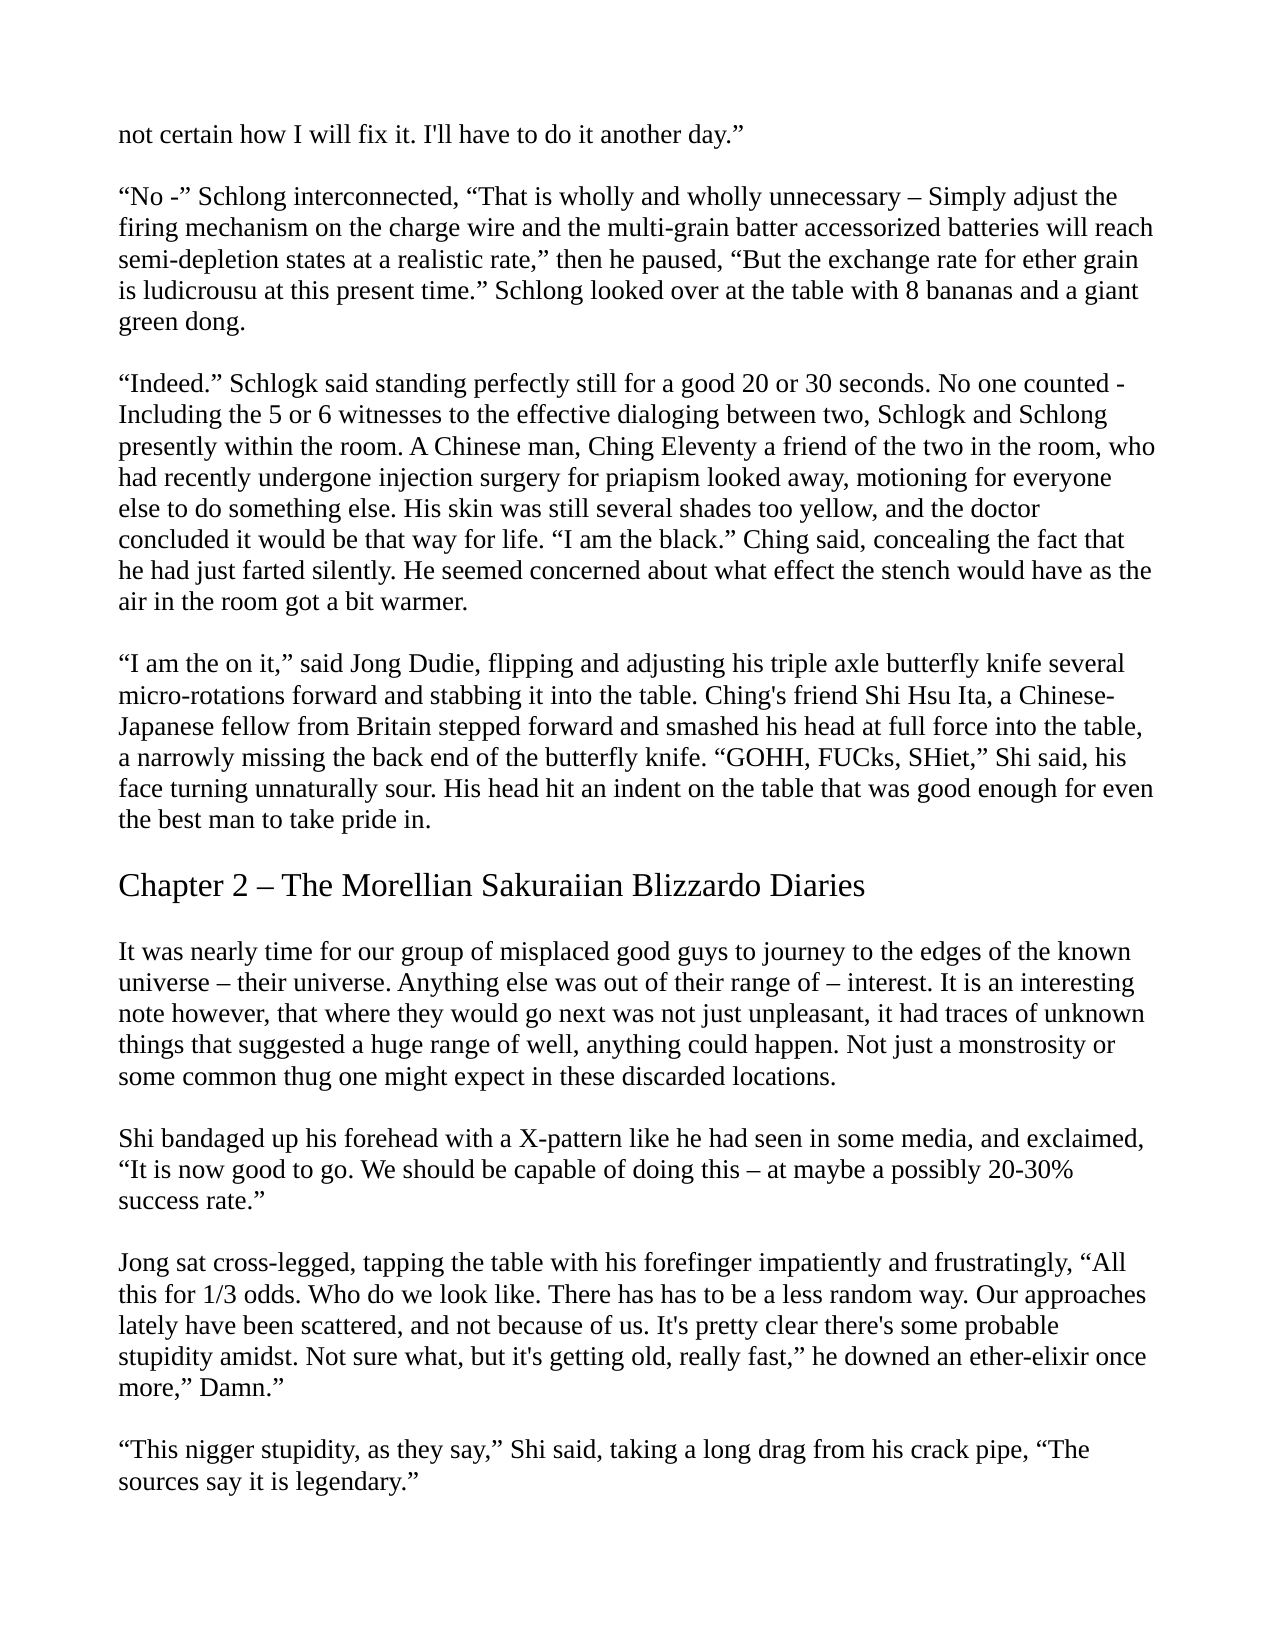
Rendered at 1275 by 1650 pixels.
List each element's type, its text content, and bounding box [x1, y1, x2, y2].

text not certain how I will fix it. I'll have to do it another day.” [118, 118, 1157, 149]
text It was nearly time for our group of misplaced good guys to journey to the edges of the known universe – their universe. Anything else was out of their range of – interest. It is an interesting note however, that where they would go next was not just unpleasant, it had traces of unknown things that suggested a huge range of well, anything could happen. Not just a monstrosity or some common thug one might expect in these discarded locations. [118, 935, 1157, 1091]
text “This nigger stupidity, as they say,” Shi said, taking a long drag from his crack pipe, “The sources say it is legendary.” [118, 1433, 1157, 1496]
text “No -” Schlong interconnected, “That is wholly and wholly unnecessary – Simply adjust the firing mechanism on the charge wire and the multi-grain batter accessorized batteries will reach semi-depletion states at a realistic rate,” then he paused, “But the exchange rate for ether grain is ludicrousu at this present time.” Schlong looked over at the table with 8 bananas and a giant green dong. [118, 180, 1157, 336]
text “Indeed.” Schlogk said standing perfectly still for a good 20 or 30 seconds. No one counted - Including the 5 or 6 witnesses to the effective dialoging between two, Schlogk and Schlong presently within the room. A Chinese man, Ching Eleventy a friend of the two in the room, who had recently undergone injection surgery for priapism looked away, motioning for everyone else to do something else. His skin was still several shades too yellow, and the doctor concluded it would be that way for life. “I am the black.” Ching said, concealing the fact that he had just farted silently. He seemed concerned about what effect the stench would have as the air in the room got a bit warmer. [118, 367, 1157, 616]
text Jong sat cross-legged, tapping the table with his forefinger impatiently and frustratingly, “All this for 1/3 odds. Who do we look like. There has has to be a less random way. Our approaches lately have been scattered, and not because of us. It's pretty clear there's some probable stupidity amidst. Not sure what, but it's getting old, really fast,” he downed an ether-elixir once more,” Damn.” [118, 1247, 1157, 1402]
text “I am the on it,” said Jong Dudie, flipping and adjusting his triple axle butterfly knife several micro-rotations forward and stabbing it into the table. Ching's friend Shi Hsu Ita, a Chinese-Japanese fellow from Britain stepped forward and smashed his head at full force into the table, a narrowly missing the back end of the butterfly knife. “GOHH, FUCks, SHiet,” Shi said, his face turning unnaturally sour. His head hit an indent on the table that was good enough for even the best man to take pride in. [118, 648, 1157, 834]
text Shi bandaged up his forehead with a X-pattern like he had seen in some media, and exclaimed, “It is now good to go. We should be capable of doing this – at maybe a possibly 20-30% success rate.” [118, 1122, 1157, 1215]
text Chapter 2 – The Morellian Sakuraiian Blizzardo Diaries [118, 866, 1157, 904]
